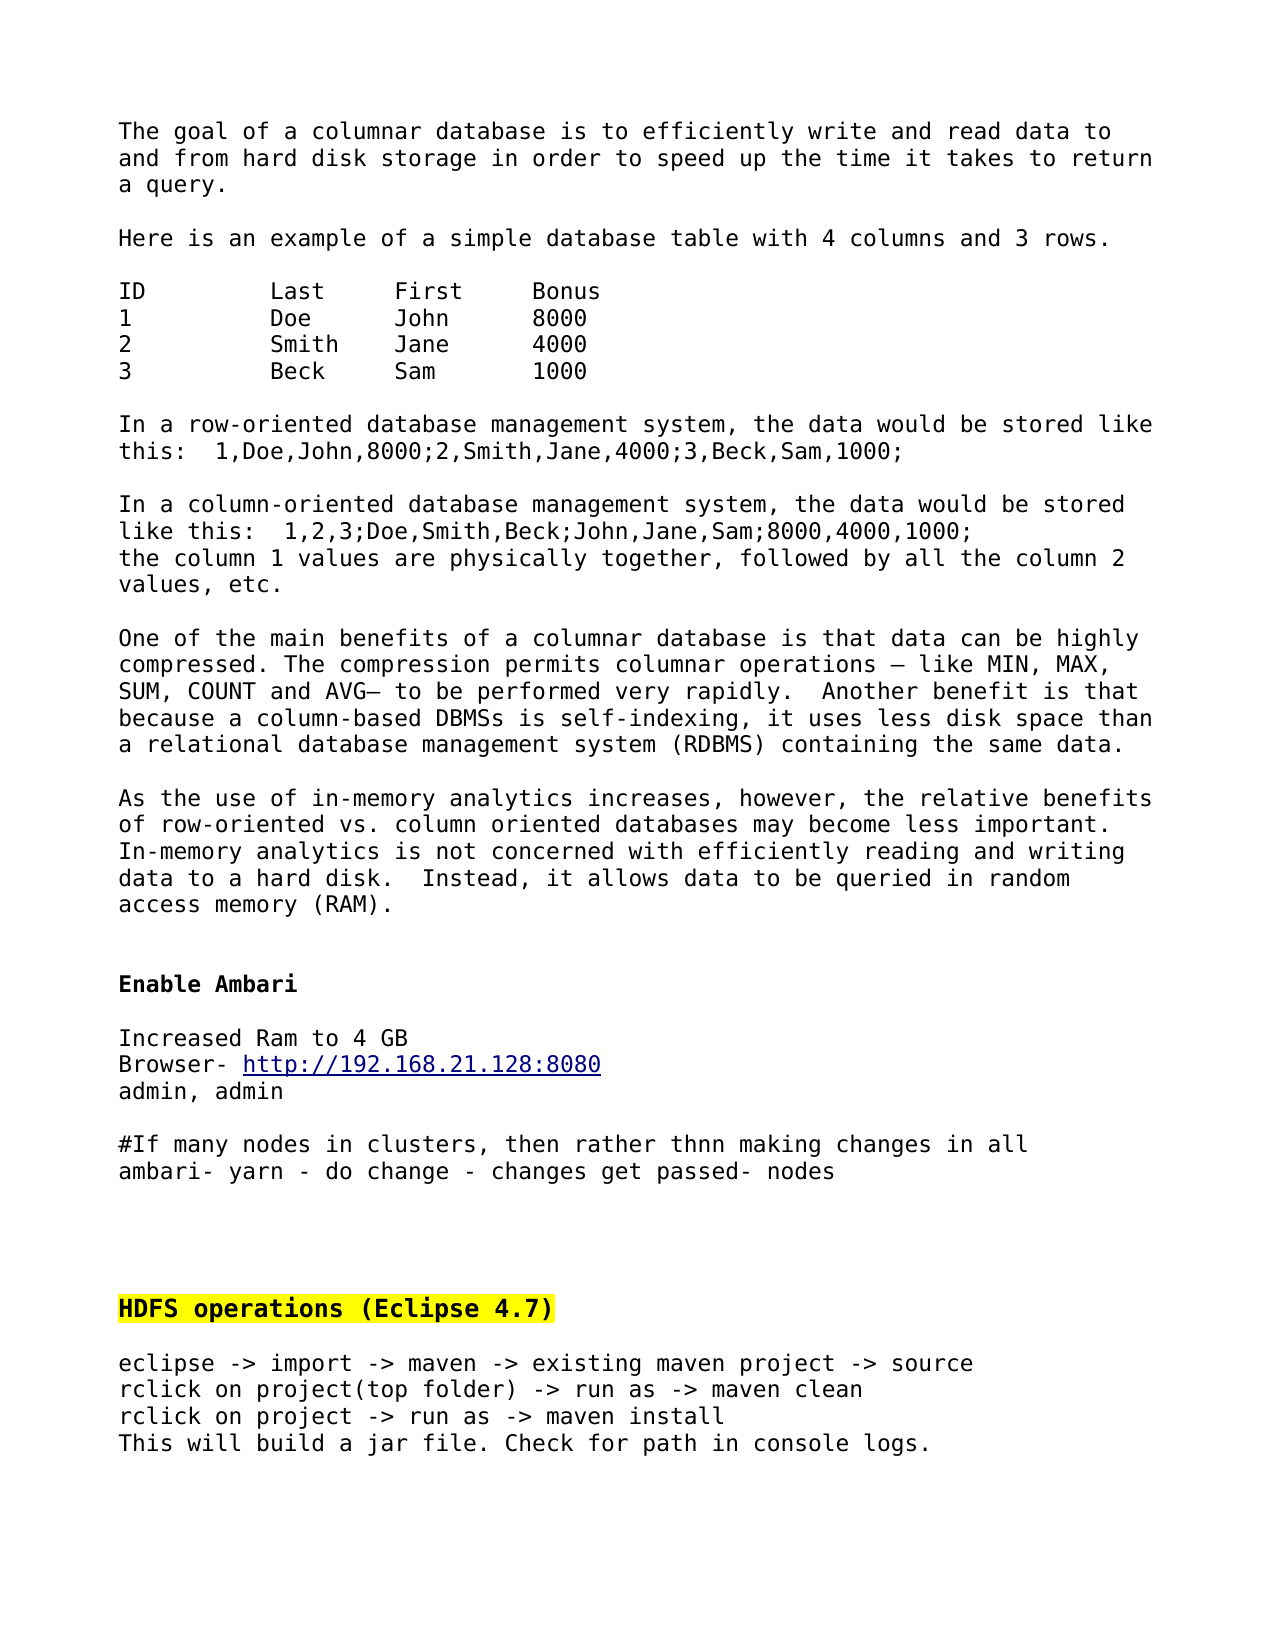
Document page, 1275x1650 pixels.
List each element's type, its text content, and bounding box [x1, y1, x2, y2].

text #If many nodes in clusters, then rather thnn making changes in all [118, 1131, 1157, 1158]
text admin, admin [118, 1078, 1157, 1105]
text Here is an example of a simple database table with 4 columns and 3 rows. [118, 225, 1157, 251]
text Increased Ram to 4 GB [118, 1025, 1157, 1051]
text 1 Doe John 8000 [118, 305, 1157, 331]
text eclipse -> import -> maven -> existing maven project -> source [118, 1350, 1157, 1376]
text Enable Ambari [118, 971, 1157, 998]
text ambari- yarn - do change - changes get passed- nodes [118, 1158, 1157, 1185]
text The goal of a columnar database is to efficiently write and read data to and from hard disk storage in order to speed up the time it takes to return a query. [118, 118, 1157, 198]
text 3 Beck Sam 1000 [118, 358, 1157, 385]
text rclick on project -> run as -> maven install [118, 1403, 1157, 1430]
text This will build a jar file. Check for path in console logs. [118, 1430, 1157, 1456]
text ID Last First Bonus [118, 278, 1157, 305]
text In a column-oriented database management system, the data would be stored like this: 1,2,3;Doe,Smith,Beck;John,Jane,Sam;8000,4000,1000; [118, 491, 1157, 545]
text As the use of in-memory analytics increases, however, the relative benefits of row-oriented vs. column oriented databases may become less important. In-memory analytics is not concerned with efficiently reading and writing data to a hard disk. Instead, it allows data to be queried in random access memory (RAM). [118, 785, 1157, 918]
text rclick on project(top folder) -> run as -> maven clean [118, 1376, 1157, 1403]
text HDFS operations (Eclipse 4.7) [118, 1294, 1157, 1323]
text 2 Smith Jane 4000 [118, 331, 1157, 358]
text Browser- http://192.168.21.128:8080 [118, 1051, 1157, 1078]
text In a row-oriented database management system, the data would be stored like this: 1,Doe,John,8000;2,Smith,Jane,4000;3,Beck,Sam,1000; [118, 411, 1157, 465]
text the column 1 values are physically together, followed by all the column 2 values, etc. [118, 545, 1157, 598]
text One of the main benefits of a columnar database is that data can be highly compressed. The compression permits columnar operations — like MIN, MAX, SUM, COUNT and AVG— to be performed very rapidly. Another benefit is that because a column-based DBMSs is self-indexing, it uses less disk space than a relational database management system (RDBMS) containing the same data. [118, 625, 1157, 758]
